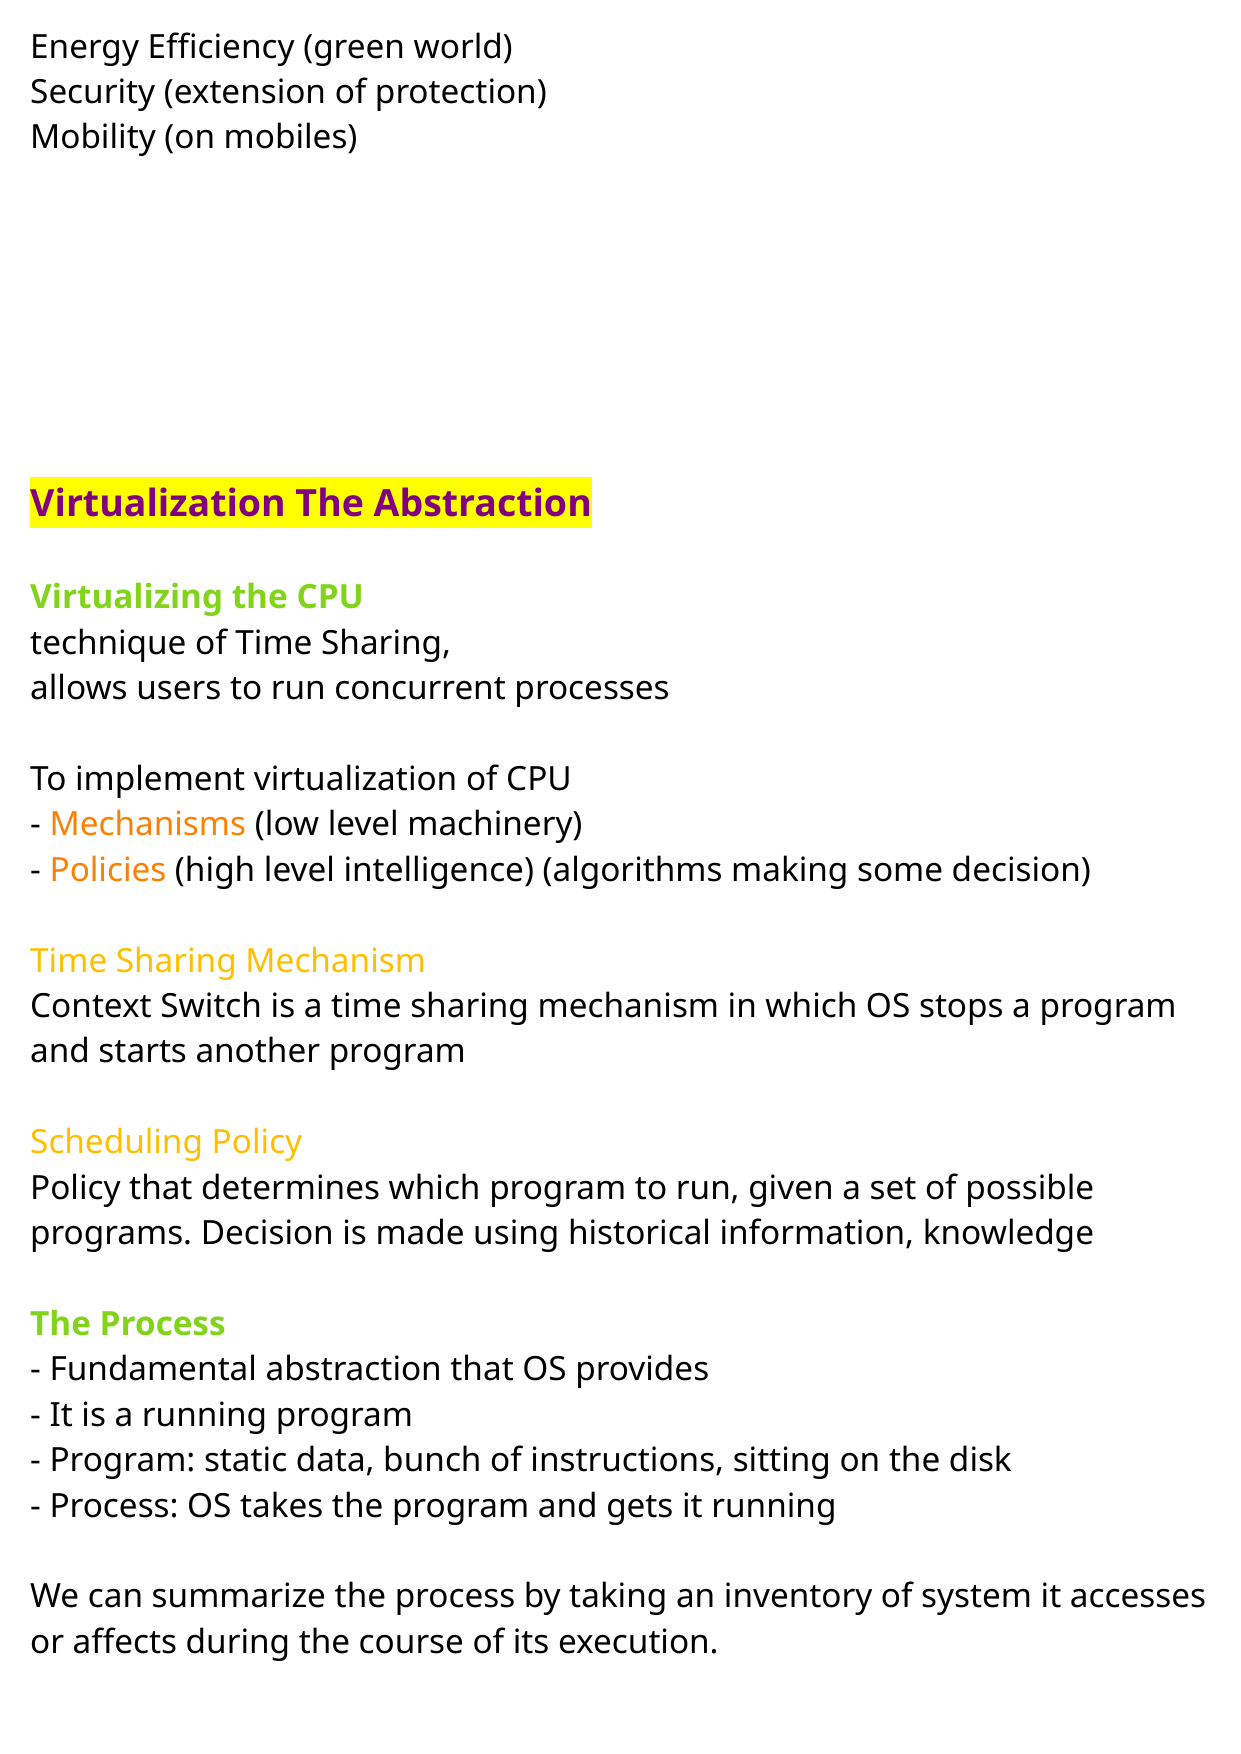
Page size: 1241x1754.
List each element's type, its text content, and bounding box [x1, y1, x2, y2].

subtitle Energy Efficiency (green world) [30, 22, 1211, 68]
subtitle - Mechanisms (low level machinery) [30, 800, 1211, 846]
subtitle Virtualizing the CPU [30, 573, 1211, 618]
subtitle - Fundamental abstraction that OS provides [30, 1345, 1211, 1391]
subtitle Virtualization The Abstraction [30, 477, 1211, 528]
subtitle To implement virtualization of CPU [30, 755, 1211, 800]
subtitle - It is a running program [30, 1391, 1211, 1436]
subtitle Security (extension of protection) [30, 68, 1211, 113]
subtitle The Process [30, 1300, 1211, 1345]
subtitle technique of Time Sharing, [30, 618, 1211, 664]
subtitle allows users to run concurrent processes [30, 664, 1211, 709]
subtitle - Policies (high level intelligence) (algorithms making some decision) [30, 846, 1211, 891]
subtitle - Process: OS takes the program and gets it running [30, 1481, 1211, 1527]
subtitle We can summarize the process by taking an inventory of system it accesses or affects during the course of its execution. [30, 1572, 1211, 1663]
subtitle - Program: static data, bunch of instructions, sitting on the disk [30, 1436, 1211, 1481]
subtitle Time Sharing Mechanism [30, 936, 1211, 982]
subtitle Scheduling Policy [30, 1118, 1211, 1163]
subtitle Mobility (on mobiles) [30, 113, 1211, 159]
subtitle Policy that determines which program to run, given a set of possible programs. Decision is made using historical information, knowledge [30, 1163, 1211, 1254]
subtitle Context Switch is a time sharing mechanism in which OS stops a program and starts another program [30, 982, 1211, 1073]
